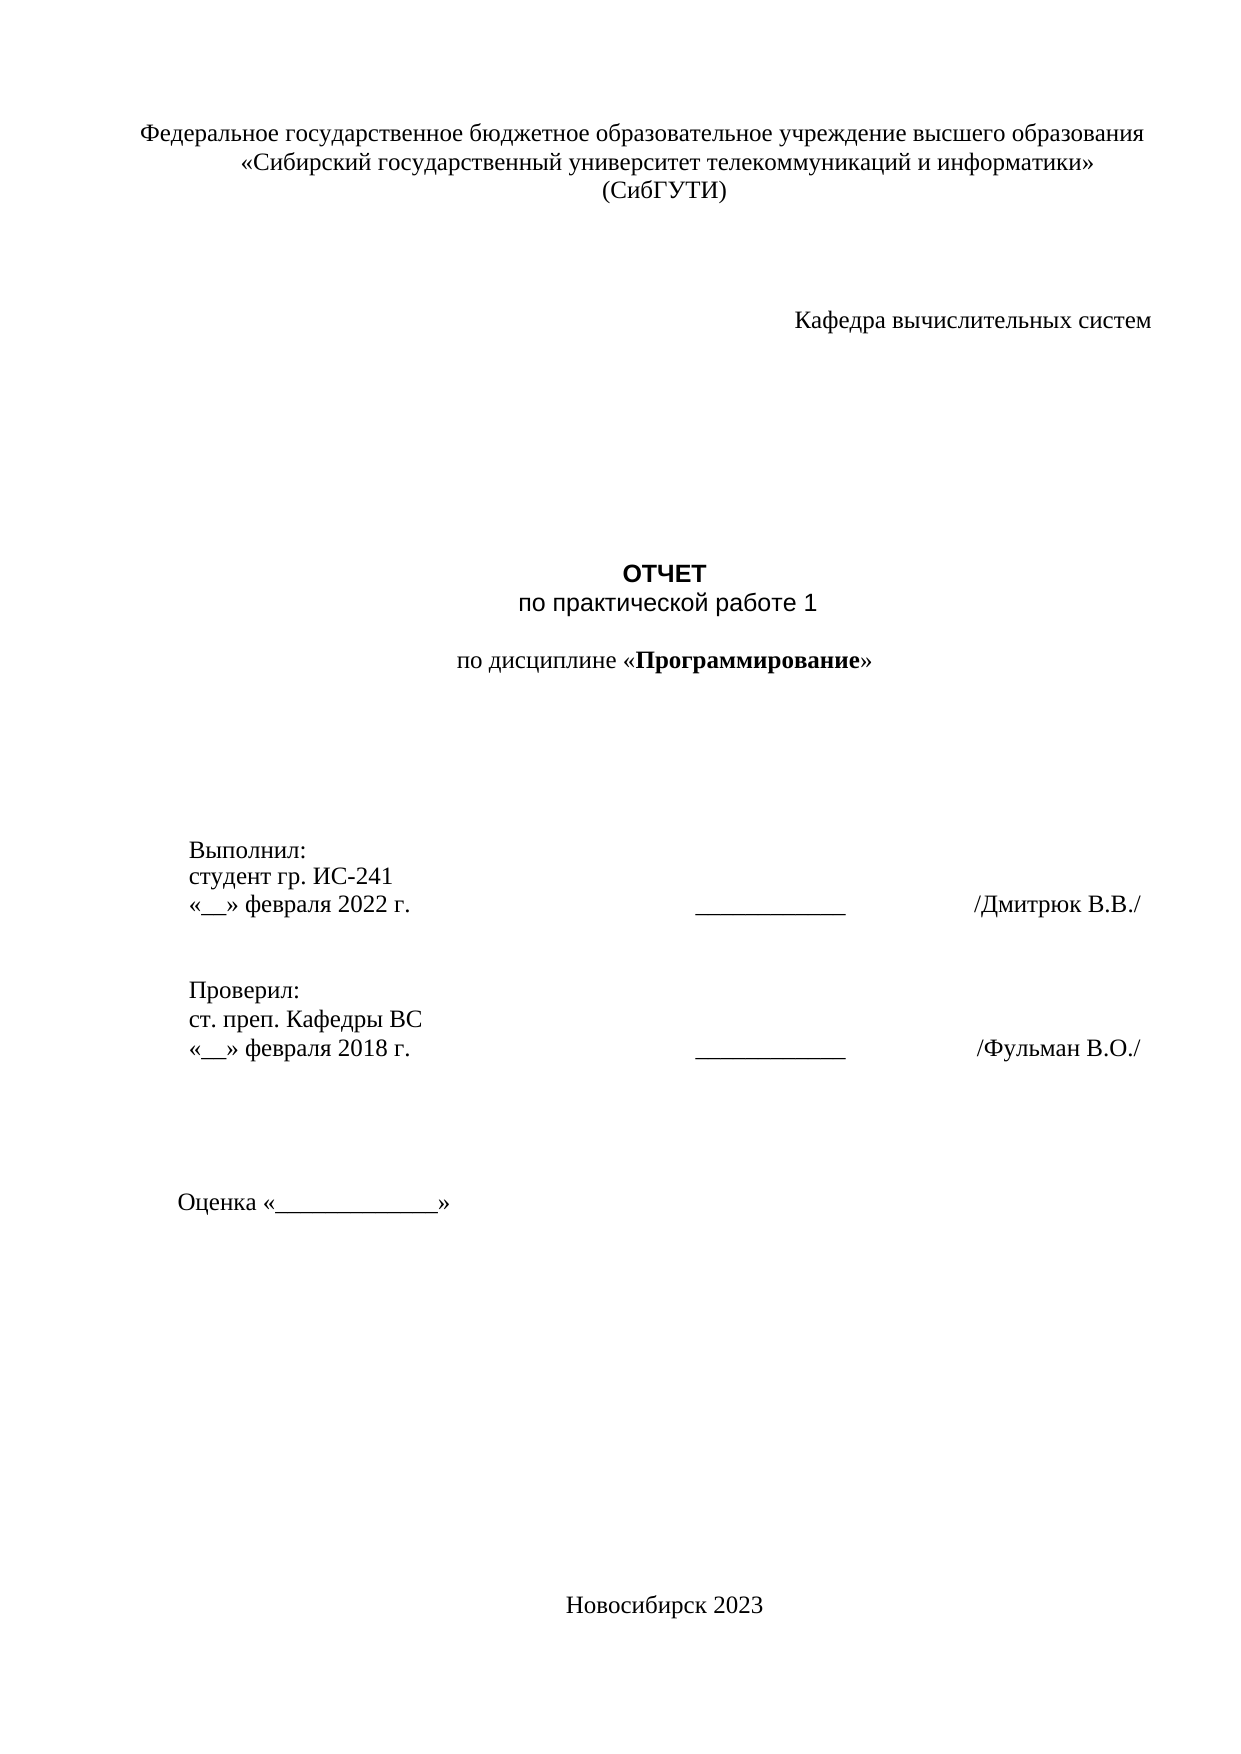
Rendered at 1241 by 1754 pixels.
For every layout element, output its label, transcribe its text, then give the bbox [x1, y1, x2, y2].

table_header /Дмитрюк В.В./ [856, 835, 1152, 918]
table_cell Проверил: ст. преп. Кафедры ВС «__» февраля 2018 г. [177, 975, 590, 1062]
table_cell [177, 918, 590, 975]
table_cell /Фульман В.О./ [856, 975, 1152, 1062]
table_header ____________ [590, 835, 856, 918]
text (СибГУТИ) [177, 176, 1152, 204]
table_cell [590, 918, 856, 975]
text по практической работе 1 [177, 588, 1152, 617]
text Кафедра вычислительных систем [177, 305, 1152, 334]
text «Сибирский государственный университет телекоммуникаций и информатики» [177, 147, 1152, 176]
text Федеральное государственное бюджетное образовательное учреждение высшего образования [133, 118, 1152, 147]
text по дисциплине «Программирование» [177, 645, 1152, 674]
text Оценка «_____________» [177, 1187, 1152, 1215]
table_cell [856, 918, 1152, 975]
table_cell ____________ [590, 975, 856, 1062]
text ОТЧЕТ [177, 559, 1152, 588]
table_header Выполнил: студент гр. ИС-241 «__» февраля 2022 г. [177, 835, 590, 918]
text Новосибирск 2023 [177, 1590, 1152, 1618]
